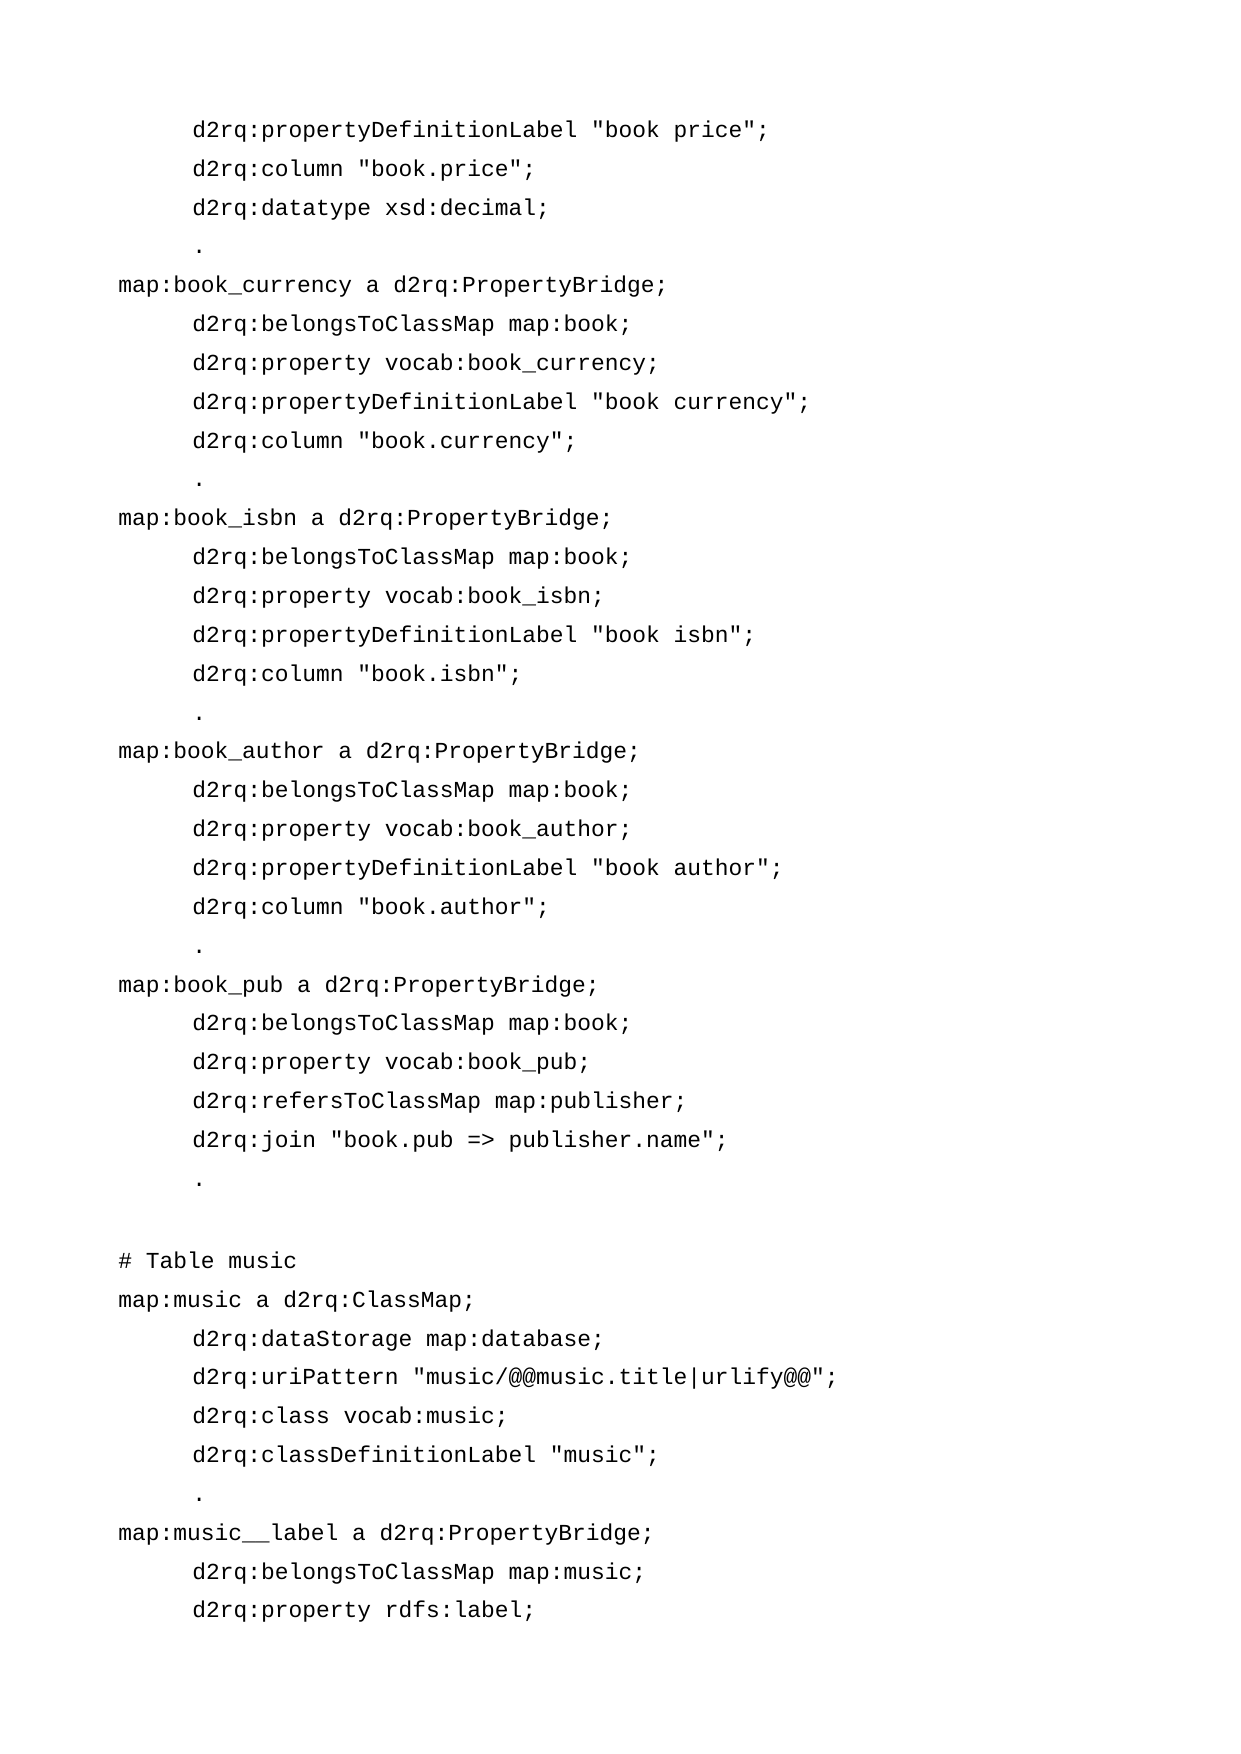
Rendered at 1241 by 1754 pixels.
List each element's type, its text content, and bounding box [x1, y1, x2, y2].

text . [118, 1482, 1122, 1508]
text map:music a d2rq:ClassMap; [118, 1288, 1122, 1314]
text d2rq:propertyDefinitionLabel "book author"; [118, 856, 1122, 882]
text d2rq:property rdfs:label; [118, 1599, 1122, 1625]
text . [118, 701, 1122, 727]
text d2rq:class vocab:music; [118, 1404, 1122, 1431]
text d2rq:classDefinitionLabel "music"; [118, 1443, 1122, 1469]
text d2rq:propertyDefinitionLabel "book currency"; [118, 390, 1122, 416]
text d2rq:property vocab:book_author; [118, 817, 1122, 843]
text map:music__label a d2rq:PropertyBridge; [118, 1521, 1122, 1547]
text d2rq:belongsToClassMap map:book; [118, 1012, 1122, 1038]
text d2rq:join "book.pub => publisher.name"; [118, 1128, 1122, 1154]
text d2rq:column "book.price"; [118, 157, 1122, 183]
text . [118, 934, 1122, 960]
text map:book_author a d2rq:PropertyBridge; [118, 740, 1122, 766]
text d2rq:propertyDefinitionLabel "book price"; [118, 118, 1122, 144]
text d2rq:column "book.isbn"; [118, 662, 1122, 688]
text d2rq:belongsToClassMap map:music; [118, 1560, 1122, 1586]
text . [118, 235, 1122, 261]
text d2rq:column "book.currency"; [118, 429, 1122, 455]
text d2rq:property vocab:book_pub; [118, 1051, 1122, 1077]
text d2rq:dataStorage map:database; [118, 1327, 1122, 1353]
text map:book_isbn a d2rq:PropertyBridge; [118, 507, 1122, 533]
text . [118, 1167, 1122, 1193]
text d2rq:property vocab:book_isbn; [118, 584, 1122, 610]
text map:book_currency a d2rq:PropertyBridge; [118, 273, 1122, 299]
text d2rq:belongsToClassMap map:book; [118, 779, 1122, 804]
text d2rq:propertyDefinitionLabel "book isbn"; [118, 623, 1122, 649]
text d2rq:datatype xsd:decimal; [118, 196, 1122, 222]
text d2rq:belongsToClassMap map:book; [118, 312, 1122, 338]
text d2rq:uriPattern "music/@@music.title|urlify@@"; [118, 1366, 1122, 1392]
text d2rq:belongsToClassMap map:book; [118, 546, 1122, 571]
text d2rq:property vocab:book_currency; [118, 351, 1122, 377]
text . [118, 468, 1122, 494]
text d2rq:column "book.author"; [118, 895, 1122, 921]
text d2rq:refersToClassMap map:publisher; [118, 1089, 1122, 1115]
text # Table music [118, 1249, 1122, 1275]
text map:book_pub a d2rq:PropertyBridge; [118, 973, 1122, 999]
